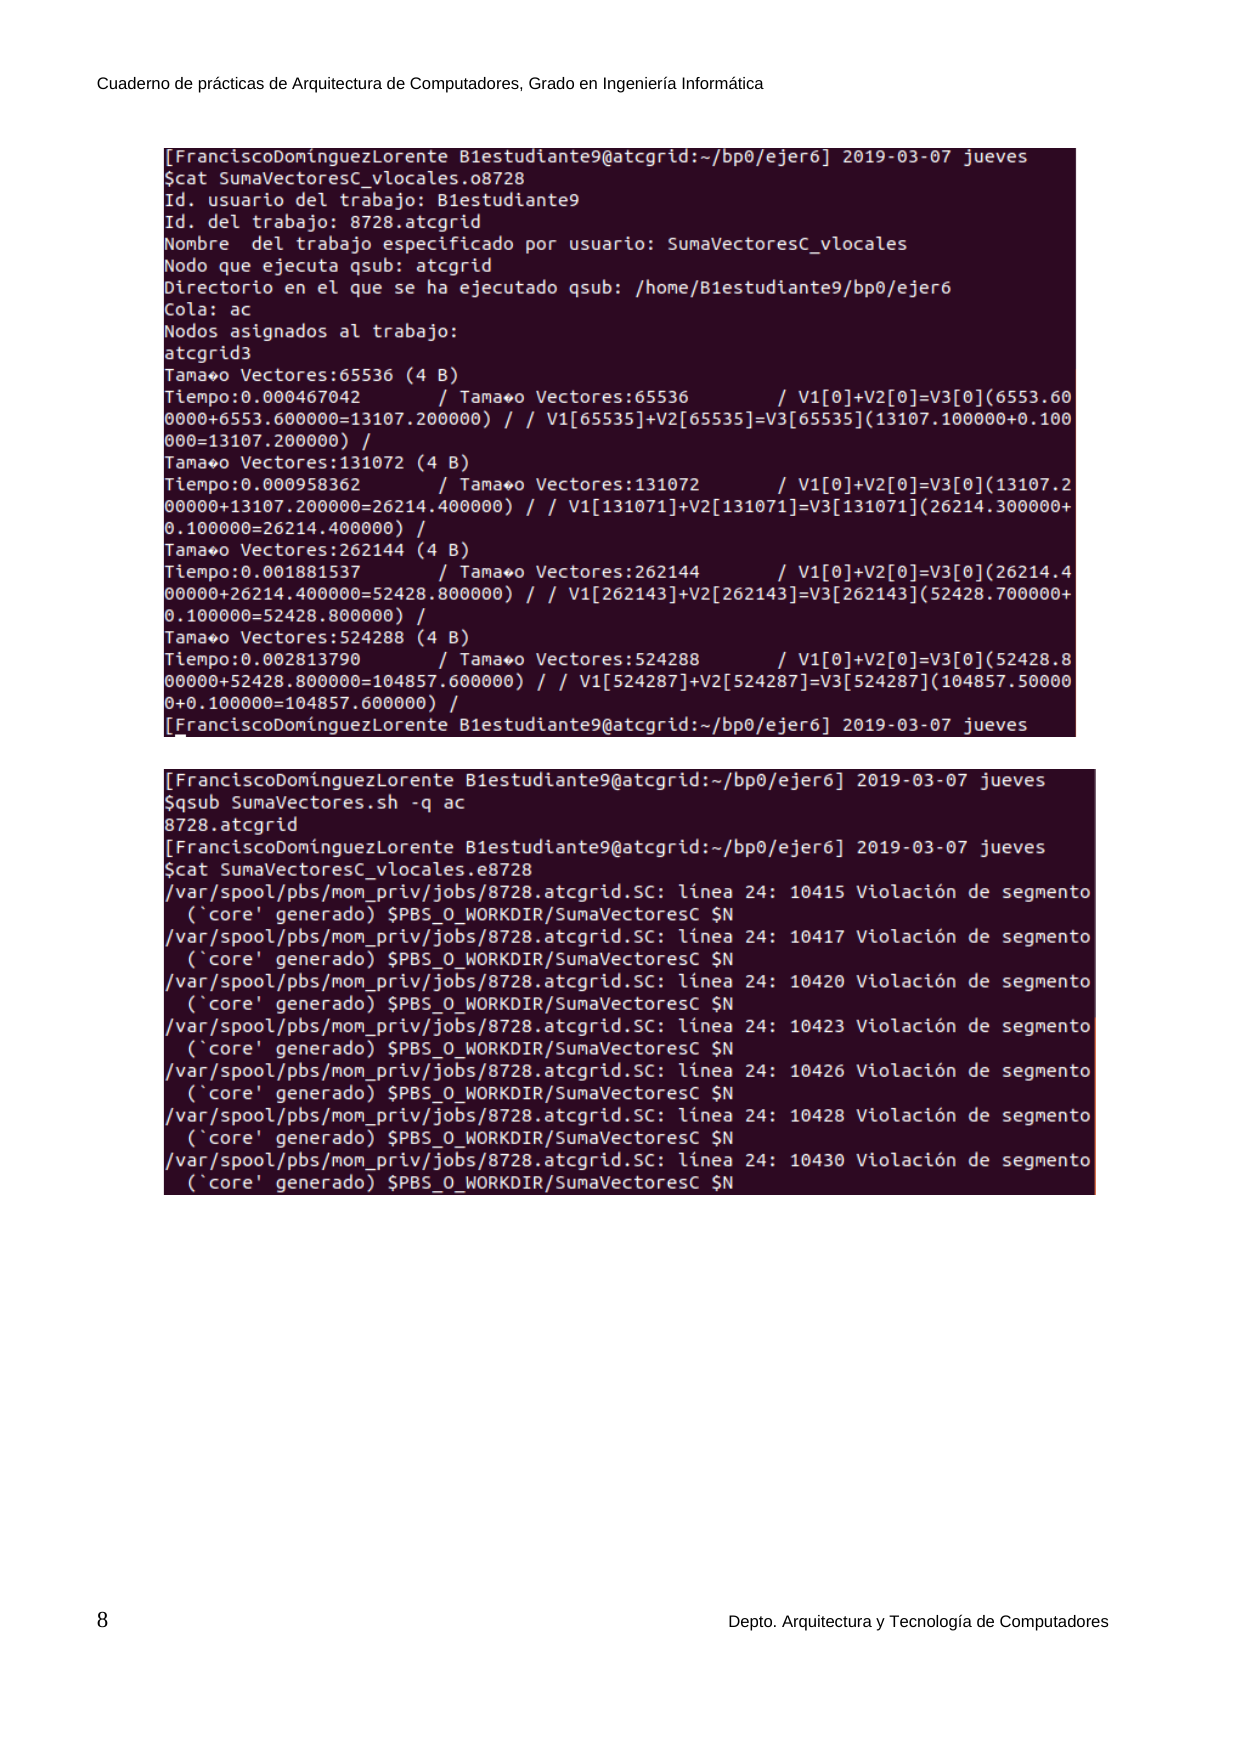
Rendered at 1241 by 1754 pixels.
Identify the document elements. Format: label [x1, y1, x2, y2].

picture [163, 148, 1077, 737]
picture [163, 769, 1096, 1195]
